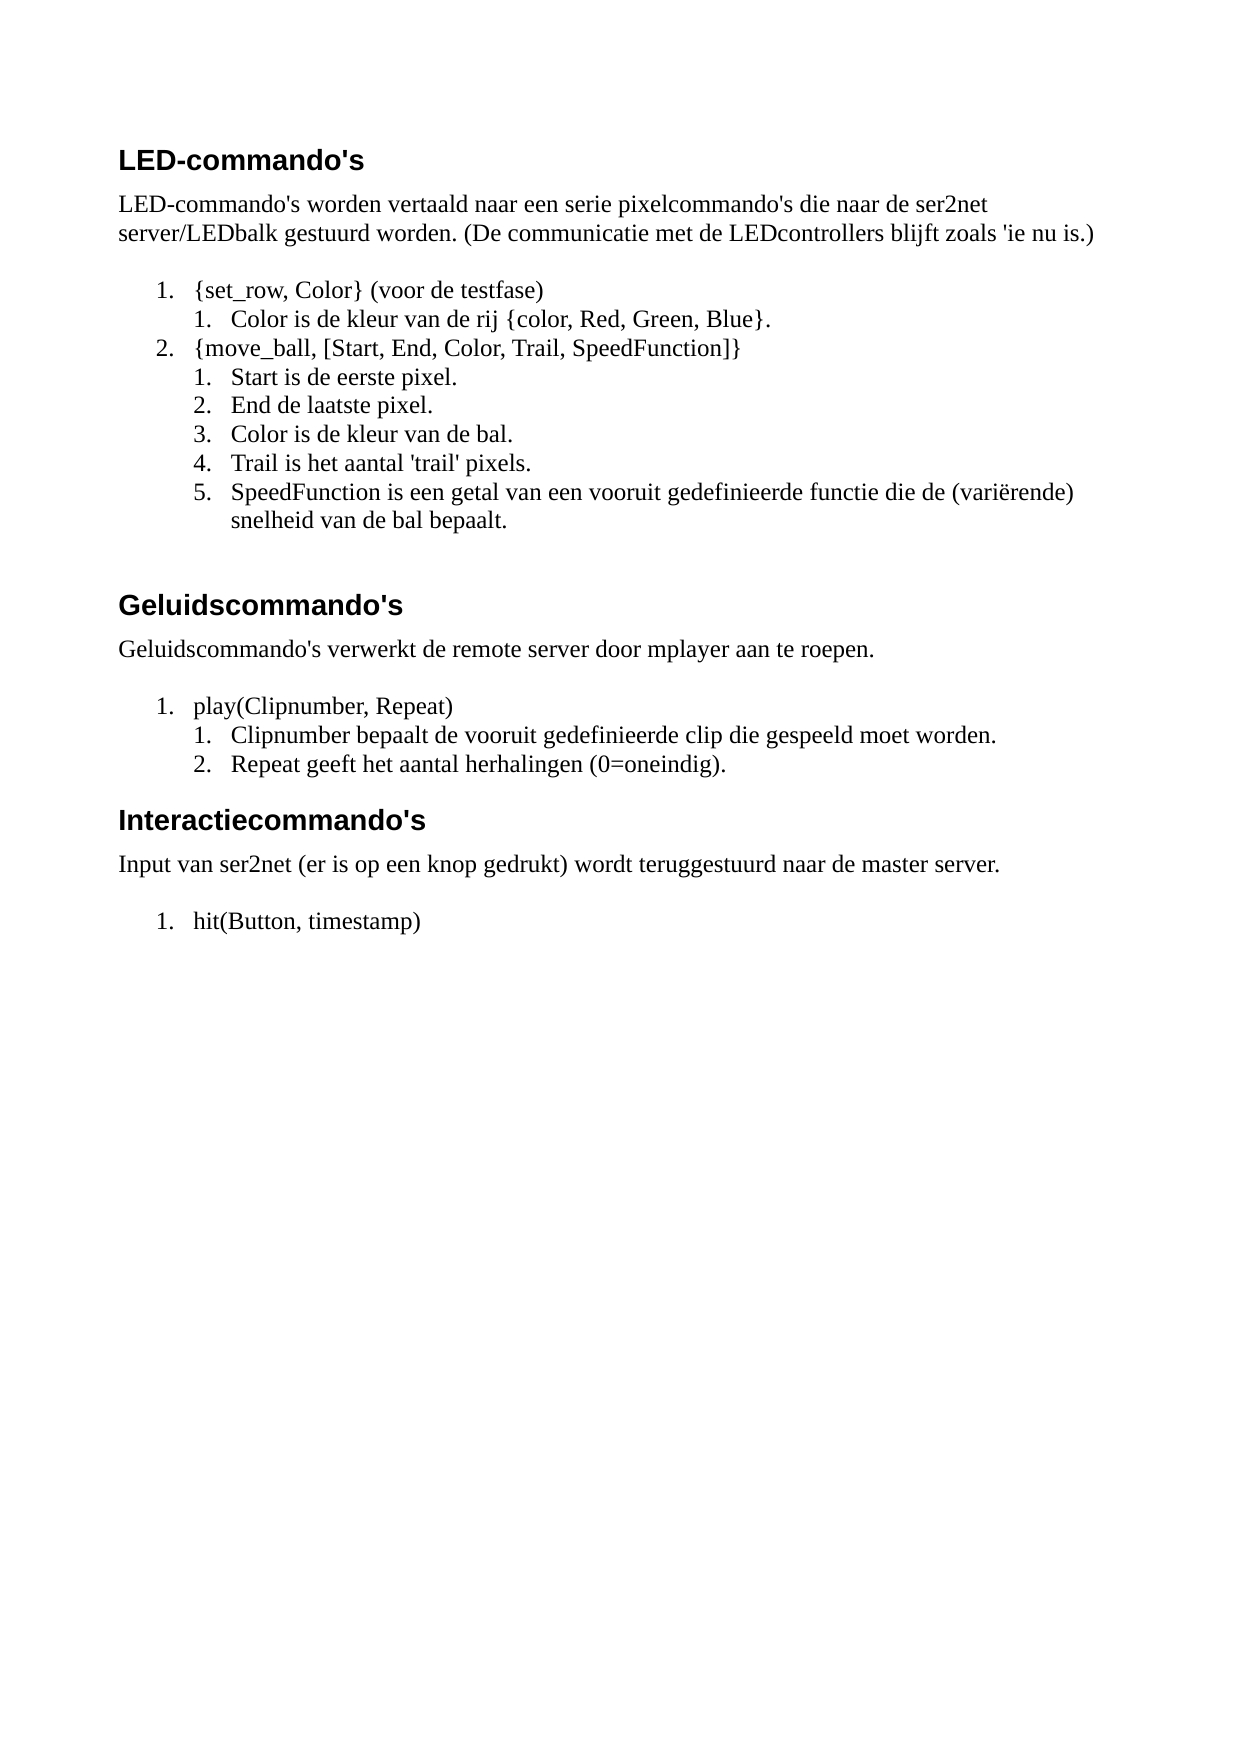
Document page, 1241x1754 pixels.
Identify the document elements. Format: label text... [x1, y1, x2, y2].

subtitle LED-commando's [118, 143, 1122, 177]
list End de laatste pixel. [193, 390, 1122, 419]
text Input van ser2net (er is op een knop gedrukt) wordt teruggestuurd naar de master server. [118, 849, 1122, 877]
list Trail is het aantal 'trail' pixels. [193, 448, 1122, 477]
list {move_ball, [Start, End, Color, Trail, SpeedFunction]} [156, 333, 1122, 362]
list Color is de kleur van de bal. [193, 419, 1122, 448]
list Clipnumber bepaalt de vooruit gedefinieerde clip die gespeeld moet worden. [193, 720, 1122, 749]
subtitle Interactiecommando's [118, 803, 1122, 836]
list Repeat geeft het aantal herhalingen (0=oneindig). [193, 749, 1122, 778]
list {set_row, Color} (voor de testfase) [156, 275, 1122, 304]
text LED-commando's worden vertaald naar een serie pixelcommando's die naar de ser2net server/LEDbalk gestuurd worden. (De communicatie met de LEDcontrollers blijft zoals 'ie nu is.) [118, 189, 1122, 247]
list hit(Button, timestamp) [156, 906, 1122, 935]
list Color is de kleur van de rij {color, Red, Green, Blue}. [193, 304, 1122, 333]
list play(Clipnumber, Repeat) [156, 691, 1122, 720]
subtitle Geluidscommando's [118, 588, 1122, 621]
list SpeedFunction is een getal van een vooruit gedefinieerde functie die de (variërende) snelheid van de bal bepaalt. [193, 477, 1122, 534]
text Geluidscommando's verwerkt de remote server door mplayer aan te roepen. [118, 634, 1122, 663]
list Start is de eerste pixel. [193, 362, 1122, 390]
